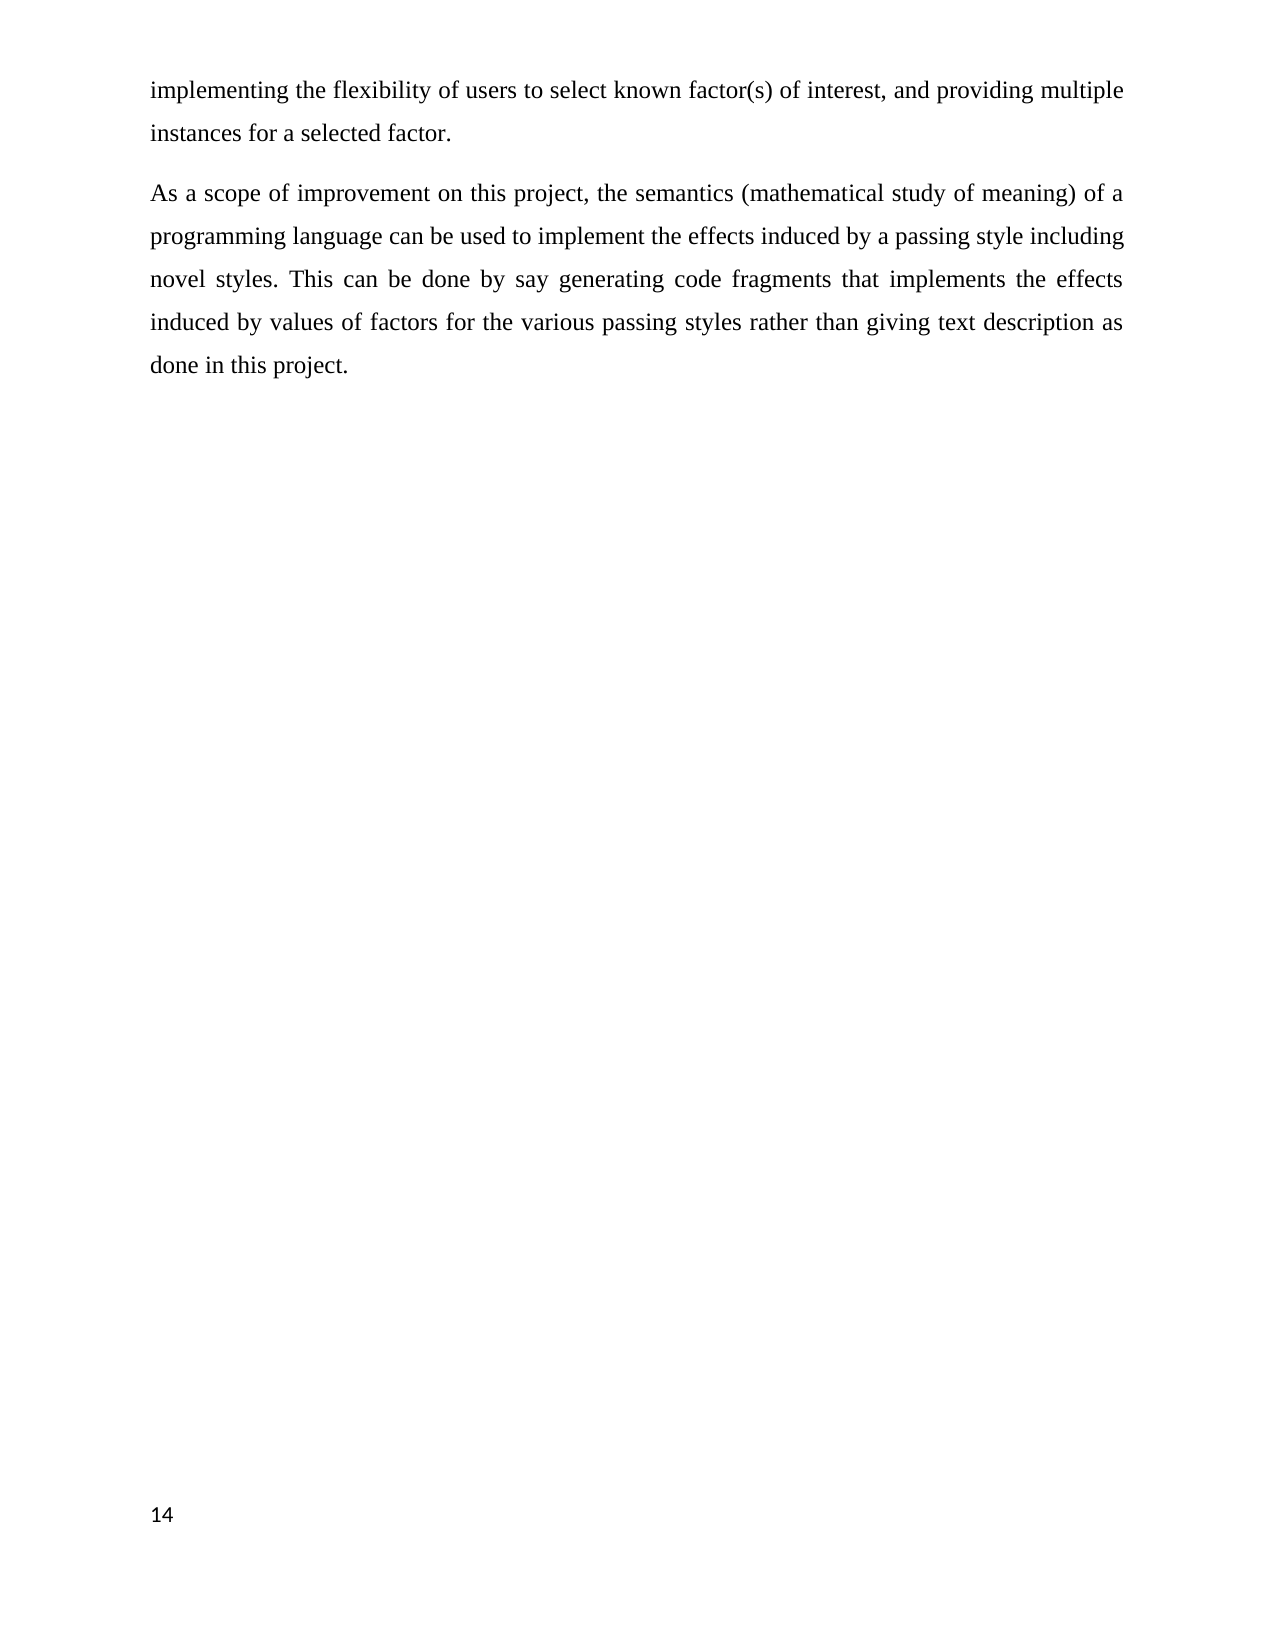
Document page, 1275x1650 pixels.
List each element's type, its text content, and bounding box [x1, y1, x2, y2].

text implementing the flexibility of users to select known factor(s) of interest, and providing multiple instances for a selected factor. [150, 75, 1125, 147]
text As a scope of improvement on this project, the semantics (mathematical study of meaning) of a programming language can be used to implement the effects induced by a passing style including novel styles. This can be done by say generating code fragments that implements the effects induced by values of factors for the various passing styles rather than giving text description as done in this project. [150, 178, 1125, 379]
